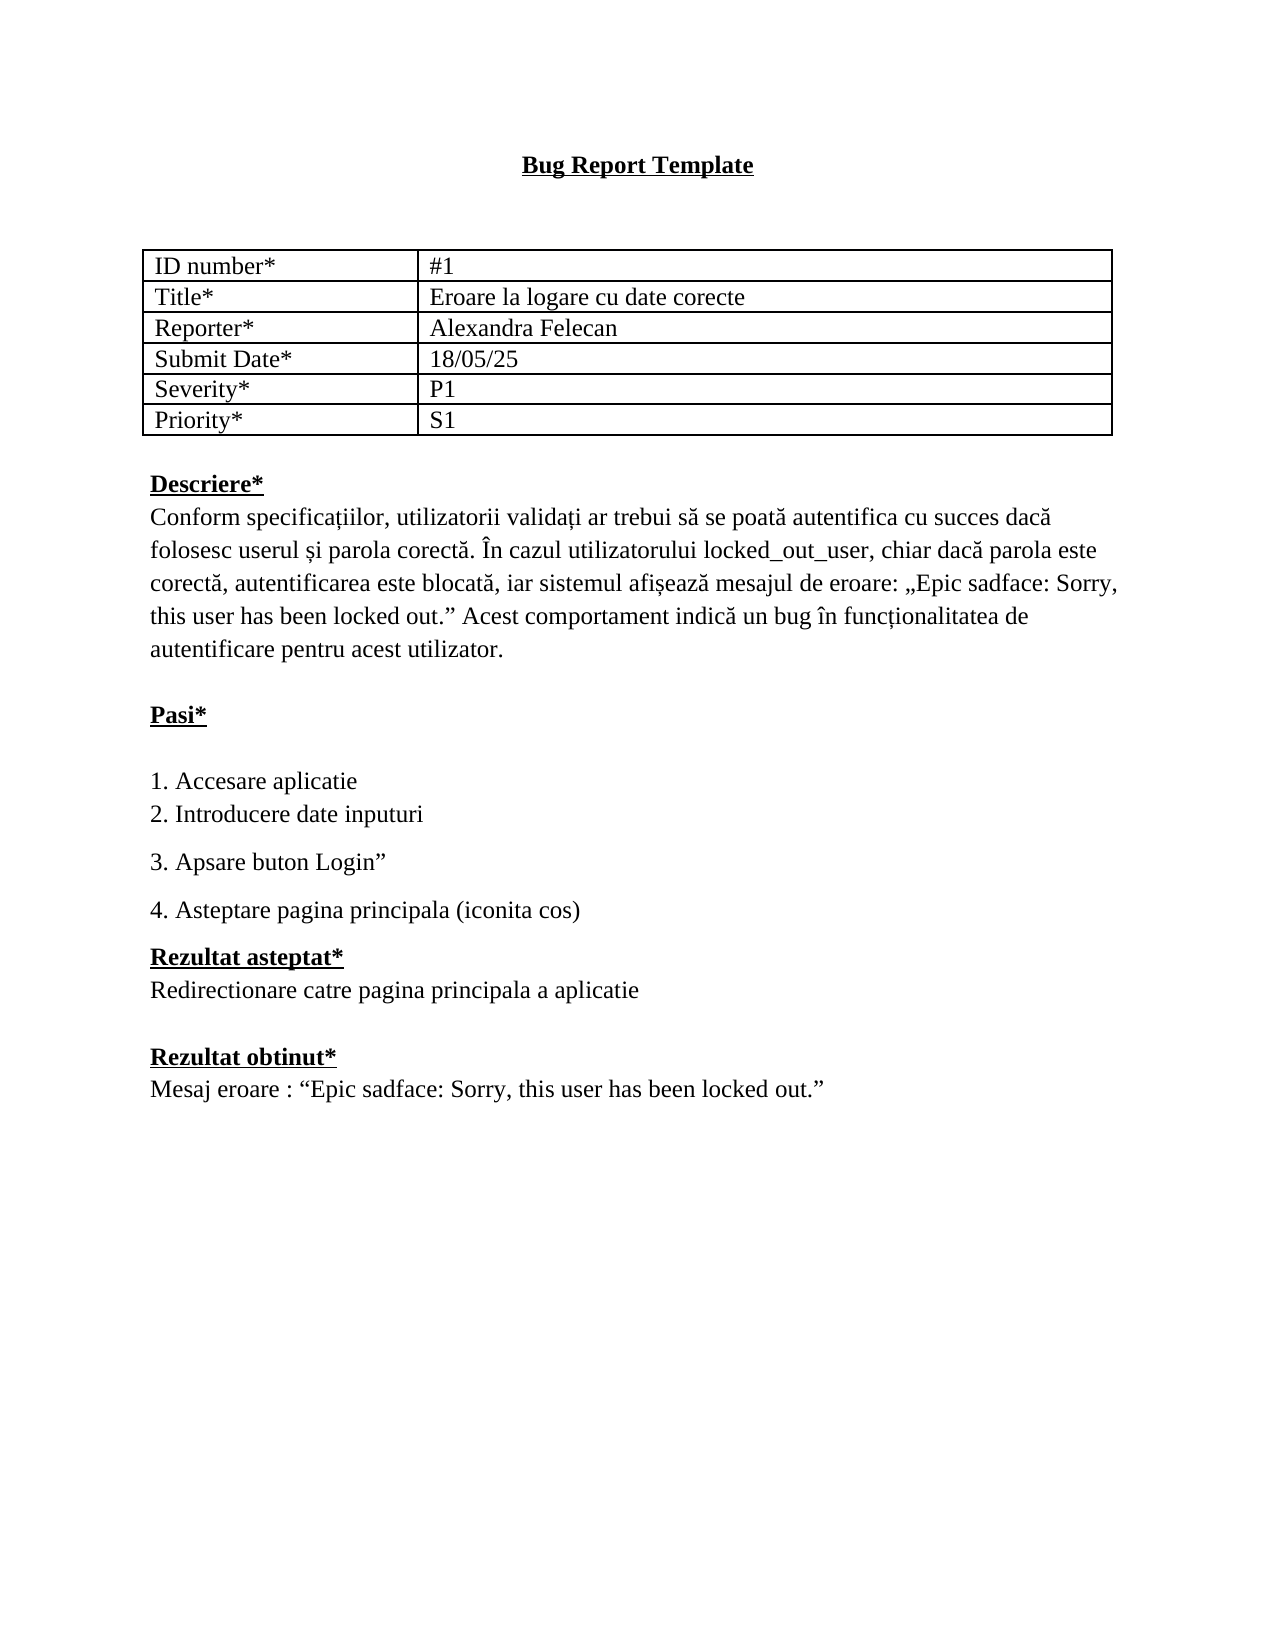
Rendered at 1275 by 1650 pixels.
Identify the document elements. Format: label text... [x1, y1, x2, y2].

text Redirectionare catre pagina principala a aplicatie [150, 976, 1125, 1004]
text Rezultat obtinut* [150, 1042, 1125, 1070]
table_cell Alexandra Felecan [419, 313, 1111, 342]
text Pasi* [150, 700, 1125, 729]
text 4. Asteptare pagina principala (iconita cos) [150, 895, 1125, 923]
table_cell S1 [419, 405, 1111, 434]
text Descriere* [150, 469, 1125, 498]
text Conform specificațiilor, utilizatorii validați ar trebui să se poată autentifica cu succes dacă folosesc userul și parola corectă. În cazul utilizatorului locked_out_user, chiar dacă parola este corectă, autentificarea este blocată, iar sistemul afișează mesajul de eroare: „Epic sadface: Sorry, this user has been locked out.” Acest comportament indică un bug în funcționalitatea de autentificare pentru acest utilizator. [150, 502, 1125, 663]
text 3. Apsare buton Login” [150, 847, 1125, 876]
table_cell Title* [144, 282, 417, 311]
text 2. Introducere date inputuri [150, 799, 1125, 828]
text Rezultat asteptat* [150, 942, 1125, 971]
table_cell Severity* [144, 375, 417, 403]
table_header ID number* [144, 251, 417, 280]
table_header #1 [419, 251, 1111, 280]
table_cell P1 [419, 375, 1111, 403]
text 1. Accesare aplicatie [150, 766, 1125, 795]
table_cell Submit Date* [144, 344, 417, 372]
table_cell Priority* [144, 405, 417, 434]
text Mesaj eroare : “Epic sadface: Sorry, this user has been locked out.” [150, 1074, 1125, 1103]
text Bug Report Template [150, 150, 1125, 179]
table_cell Eroare la logare cu date corecte [419, 282, 1111, 311]
table_cell Reporter* [144, 313, 417, 342]
table_cell 18/05/25 [419, 344, 1111, 372]
